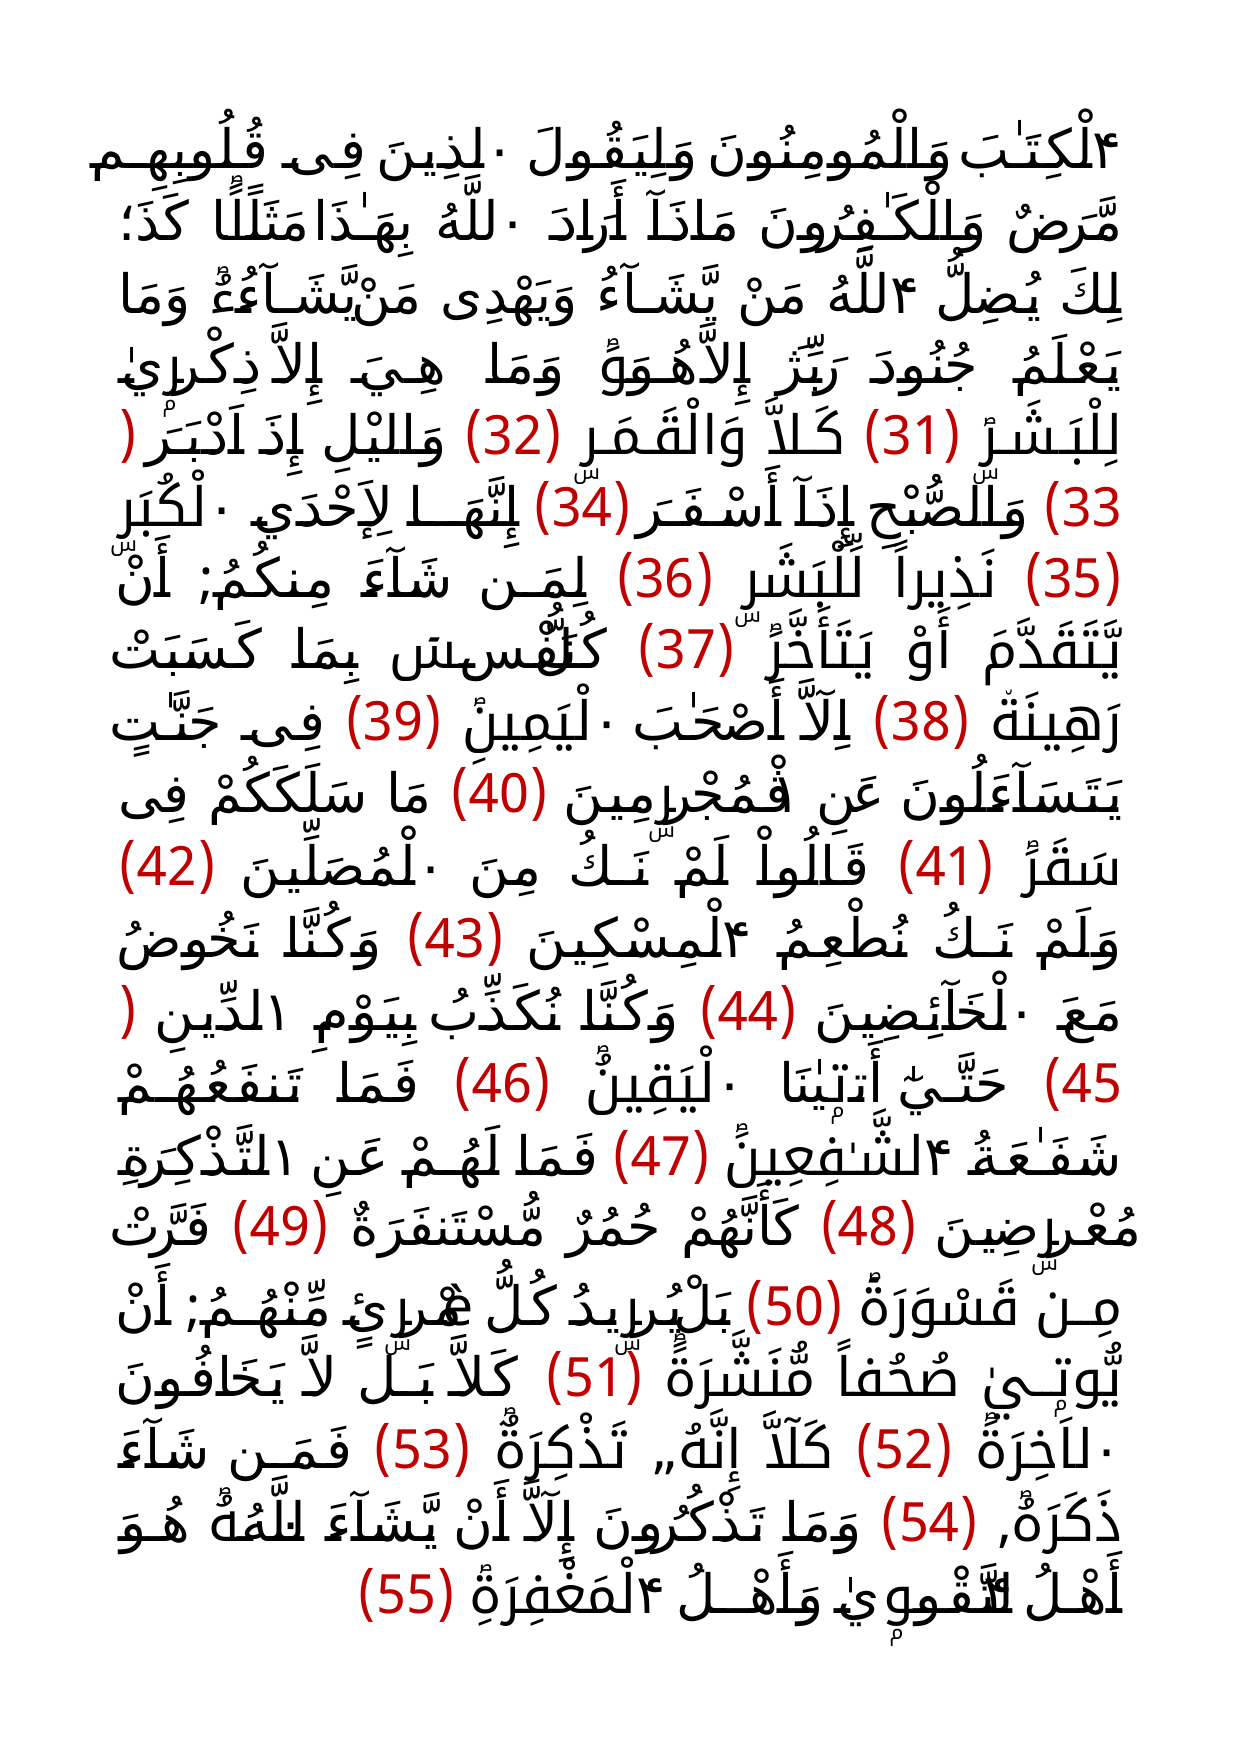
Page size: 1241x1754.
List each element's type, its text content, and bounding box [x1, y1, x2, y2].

text بِسْمِ ۱للَّهِ ۱لرَّحْمَـٰنِ ۱لرَّحِيمِ يَـٰٓأَيُّهَا ۰لْمُدَّثِّرُ (1) قُمْ فَأَنذِرْؐ (2) وَرَبَّــكَ فَكَبِّرْؐ (3) وَثِيَابَــكَ فَطَهِّرْؐ (4) وَالرّۣجْزَ فَاهْجُرْؐ (5) وَلاَ تَمْنُــن تَسْتَكْثِرُؐ (6) وَلِرَبِّــكَ فَاصْبِرْؐ (7) فَإِذَا نُقِرَ فِى ۱لنَّاقُورۣ (8) فَذَ؛لِــكَ يَوْمَئِذٍ يَوْم٘ عَسِير٘ (9) عَلَــي ۰لْكۭـٰفِـرۣينَ غَيْرُ يَسِيرٍؐ (10) ذَرْنِى وَمَــنْ خَلَقْتُ وَحِيداً (11) وَجَعَلْتُ لَهُ„ مَالًا مَّمْدُوداً (12) وَبَنِيــنَ شُهُوداً (13) وَمَهَّدتُّ لَهُ„ تَمْـهِيـداً (14) ثُمَّ يَطْـمَـعُ أَنَ اَزۣيــدَ (15) كَـلٓؐاَّ إِنَّهُ, كَـانَ ءَلِايَـٰتِنَــا عَـنِيـداًؐ (16) سَٱُرْهِقُـهُ, صَـعُـوداٗؐ (17) اِنَّهُ, فَكَّرَ وَقَدَّرَ (18) فَقُتِــلَ كَيْـفَ قَـدَّرَ (19) ثُمَّ قُـتِـــلَ كَيْـفَ قَدَّرَ (20) ثُمَّ نَظَرَ (21) ثُمَّ عَبَسَ وَبَسَرَ (22) ثُمَّ أَدْبَرَ وَاسْتَكْبَرَ (23) فَـقَـالَ إِنْ هَـٰـذَآ إِلَّا سِحْــرٌ يُوثَـرُ (24) إِنْ هَـٰذَآ إِلاَّ قَــوْلُ ۴لْبَشَرۣؐ (25) سَاءُصْلِيهِ سَقَرَؐ (26) وَمَآ أَدْرۭيٰژَ مَا سَقَرُؐ (27) لاَ تُبْقِى وَلاَ تَذَرُؐ (28) لَوَّاحَةٌ لِّلْبَشَرۣؐ (29) عَلَيْهَا تِسْعَةَ عَشَرَؐ (30) ® وَمَا جَعَلْنَآ أَصْحَـٰــبَ ۰لنّۭارۣ إِلاَّ مَلَئِكَةًؐ وَمَا جَعَلْنَا عِدَّتَهُمُ’ إِلاَّ فِتْنَةً لِّلذِيــنَ كَفَرُواْ لِيَسْتَيْقِــنَ ۰لذِينَ اءُوتُواْ ۴لْكِتَـٰبَ وَيَزْدَادَ ۰لذِيــنَ ءَامَنُوٓاْ إِيمَـٰناً وَلاَ يَرْتَابَ ۰لذِينَ اءُوتُواْ ۴لْكِتَـٰبَ وَالْمُومِنُونَ وَلِيَقُولَ ۰لذِينَ فِى قُلُوبِهِم مَّرَضٌ وَالْكَـٰفِرُونَ مَاذَآ أَرَادَ ۰للَّهُ بِهَـٰذَا مَثَلًؐا كَذَ؛لِكَ يُضِلُّ ۴للَّهُ مَنْ يَّشَـﺂءُ وَيَهْدِى مَنْ يَّشَـﺂءُؐ وَمَا يَعْلَمُ جُنُودَ رَبِّژَ إِلاَّ هُوَؐ وَمَا هِيَ إِلاَّ ذِكْرۭيٰ لِلْبَـشَـرۣؐ (31) كَـلاَّ وَالْقَـمَـرۣ (32) وَاليْلِ إِذَ اَدْبَـرَ (33) وَالصُّبْحِ إِذَآ أَسْـفَـرَ (34) إِنَّهَــا لِإَحْدَي ۰لْكُبَرۣ (35) نَذِيراً لِّلْبَشَرۣ (36) لِمَــن شَآءَ مِنكُمُ; أَنْ يَّتَقَدَّمَ أَوْ يَتَأَخَّرَؐ (37) كُلُّ نَفْسٙ بِمَا كَسَبَتْ رَهِينَة٘ (38) اِلٓاَّ أَصْحَـٰبَ ۰لْيَمِينِؐ (39) فِى جَنَّـٰتٍ يَتَسَآءَلُونَ عَنِ ۱ڤْمُجْرۣمِينَ (40) مَا سَلَكَكُمْ فِى سَقَرَؐ (41) قَالُواْ لَمْ نَــكُ مِنَ ۰لْمُصَلِّينَ (42) وَلَمْ نَــكُ نُطْعِمُ ۴لْمِسْكِينَ (43) وَكُنَّا نَخُوضُ مَعَ ۰لْخَآئِضِينَ (44) وَكُنَّا نُكَذِّبُ بِيَوْمِ ۱لدِّينِ (45) حَتَّـيٰٓ أَتۭيٰنَا ۰لْيَقِينُؐ (46) فَمَا تَنفَعُهُمْ شَفَـٰعَةُ ۴لشَّـٰفِعِينَؐ (47) فَمَا لَهُمْ عَـنِ ۱لتَّذْكِرَةِ مُعْرۣضِينَ (48) كَأَنَّهُمْ حُمُرٌ مُّسْتَنفَرَةٌ (49) فَرَّتْ مِــن قَسْوَرَةٙؐ (50) بَلْ يُرۣيدُ كُلُّ èمْرۣئٍ مِّنْهُمُ; أَنْ يُّوتۭــيٰ صُحُفاً مُّنَشَّرَةًؐ (51) كَلاَّ بَــل لاَّ يَخَافُونَ ۰لاَخِرَةَؐ (52) كَلٓاَّ إِنَّهُ„ تَذْكِرَةٌؐ (53) فَمَــن شَآءَ ذَكَرَهُؐ, (54) وَمَا تَذْكُرُونَ إِلٓاَّ أَنْ يَّشَآءَ ۰للَّهُؐ هُوَ أَهْلُ ۴لتَّقْوۭيٰ وَأَهْــلُ ۴لْمَغْفِرَةِؐ (55) [118, 118, 1122, 1635]
